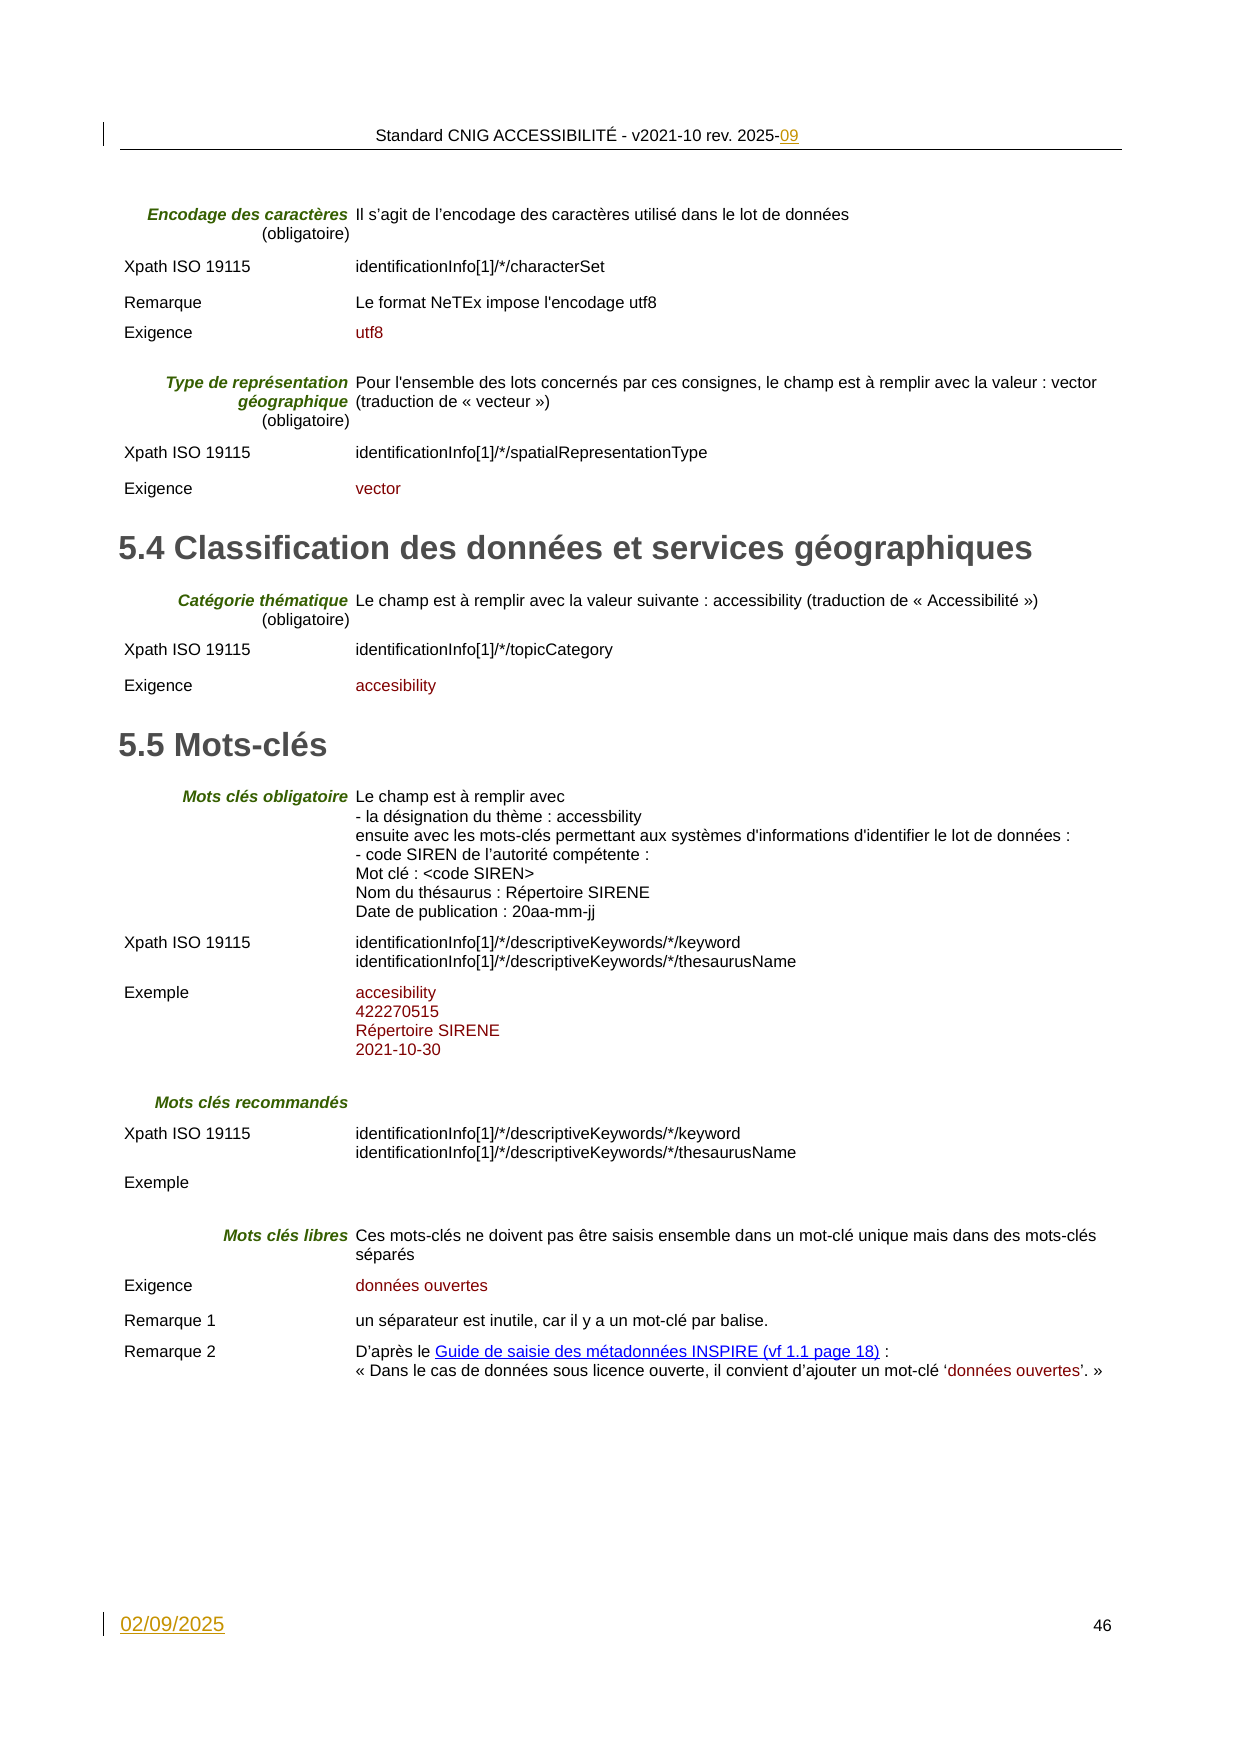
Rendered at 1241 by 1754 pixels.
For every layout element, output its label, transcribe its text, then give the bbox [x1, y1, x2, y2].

table_header Mots clés libres [118, 1220, 355, 1270]
table_cell D’après le Guide de saisie des métadonnées INSPIRE (vf 1.1 page 18) : « Dans le cas de données sous licence ouverte, il convient d’ajouter un mot-clé ‘données ouvertes’. » [355, 1336, 1122, 1386]
table_cell Exigence [118, 473, 355, 503]
table_cell Remarque [118, 287, 355, 317]
table_header Le champ est à remplir avec la valeur suivante : accessibility (traduction de « Accessibilité ») [355, 585, 1122, 634]
table_header Type de représentation géographique (obligatoire) [118, 367, 355, 437]
table_cell données ouvertes [355, 1270, 1122, 1305]
table_cell utf8 [355, 318, 1122, 348]
subtitle 5.5 Mots-clés [118, 725, 1122, 764]
table_cell identificationInfo[1]/*/descriptiveKeywords/*/keyword identificationInfo[1]/*/descriptiveKeywords/*/thesaurusName [355, 927, 1122, 977]
table_cell Exigence [118, 670, 355, 700]
table_cell Xpath ISO 19115 [118, 927, 355, 977]
table_cell Exemple [118, 1168, 355, 1198]
table_cell Remarque 2 [118, 1336, 355, 1386]
table_cell identificationInfo[1]/*/topicCategory [355, 634, 1122, 669]
table_header Catégorie thématique (obligatoire) [118, 585, 355, 634]
table_cell Exigence [118, 1270, 355, 1305]
table_cell accesibility [355, 670, 1122, 700]
table_cell Xpath ISO 19115 [118, 1118, 355, 1167]
table_cell un séparateur est inutile, car il y a un mot-clé par balise. [355, 1305, 1122, 1336]
table_cell accesibility 422270515 Répertoire SIRENE 2021-10-30 [355, 977, 1122, 1065]
table_cell identificationInfo[1]/*/characterSet [355, 252, 1122, 287]
table_header Mots clés obligatoire [118, 781, 355, 927]
table_header Encodage des caractères (obligatoire) [118, 199, 355, 252]
table_header Mots clés recommandés [118, 1087, 355, 1118]
table_cell Xpath ISO 19115 [118, 252, 355, 287]
table_header [355, 1087, 1122, 1118]
table_header Pour l'ensemble des lots concernés par ces consignes, le champ est à remplir avec la valeur : vector (traduction de « vecteur ») [355, 367, 1122, 437]
table_cell identificationInfo[1]/*/descriptiveKeywords/*/keyword identificationInfo[1]/*/descriptiveKeywords/*/thesaurusName [355, 1118, 1122, 1167]
table_cell vector [355, 473, 1122, 503]
table_cell Le format NeTEx impose l'encodage utf8 [355, 287, 1122, 317]
table_header Le champ est à remplir avec - la désignation du thème : accessbility ensuite avec les mots-clés permettant aux systèmes d'informations d'identifier le lot de données : - code SIREN de l’autorité compétente : Mot clé : <code SIREN> Nom du thésaurus : Répertoire SIRENE Date de publication : 20aa-mm-jj [355, 781, 1122, 927]
table_header Il s’agit de l’encodage des caractères utilisé dans le lot de données [355, 199, 1122, 252]
table_cell Exemple [118, 977, 355, 1065]
table_cell identificationInfo[1]/*/spatialRepresentationType [355, 438, 1122, 473]
table_cell Exigence [118, 318, 355, 348]
table_cell Xpath ISO 19115 [118, 438, 355, 473]
table_cell [355, 1168, 1122, 1198]
table_header Ces mots-clés ne doivent pas être saisis ensemble dans un mot-clé unique mais dans des mots-clés séparés [355, 1220, 1122, 1270]
table_cell Remarque 1 [118, 1305, 355, 1336]
table_cell Xpath ISO 19115 [118, 634, 355, 669]
subtitle 5.4 Classification des données et services géographiques [118, 528, 1122, 567]
